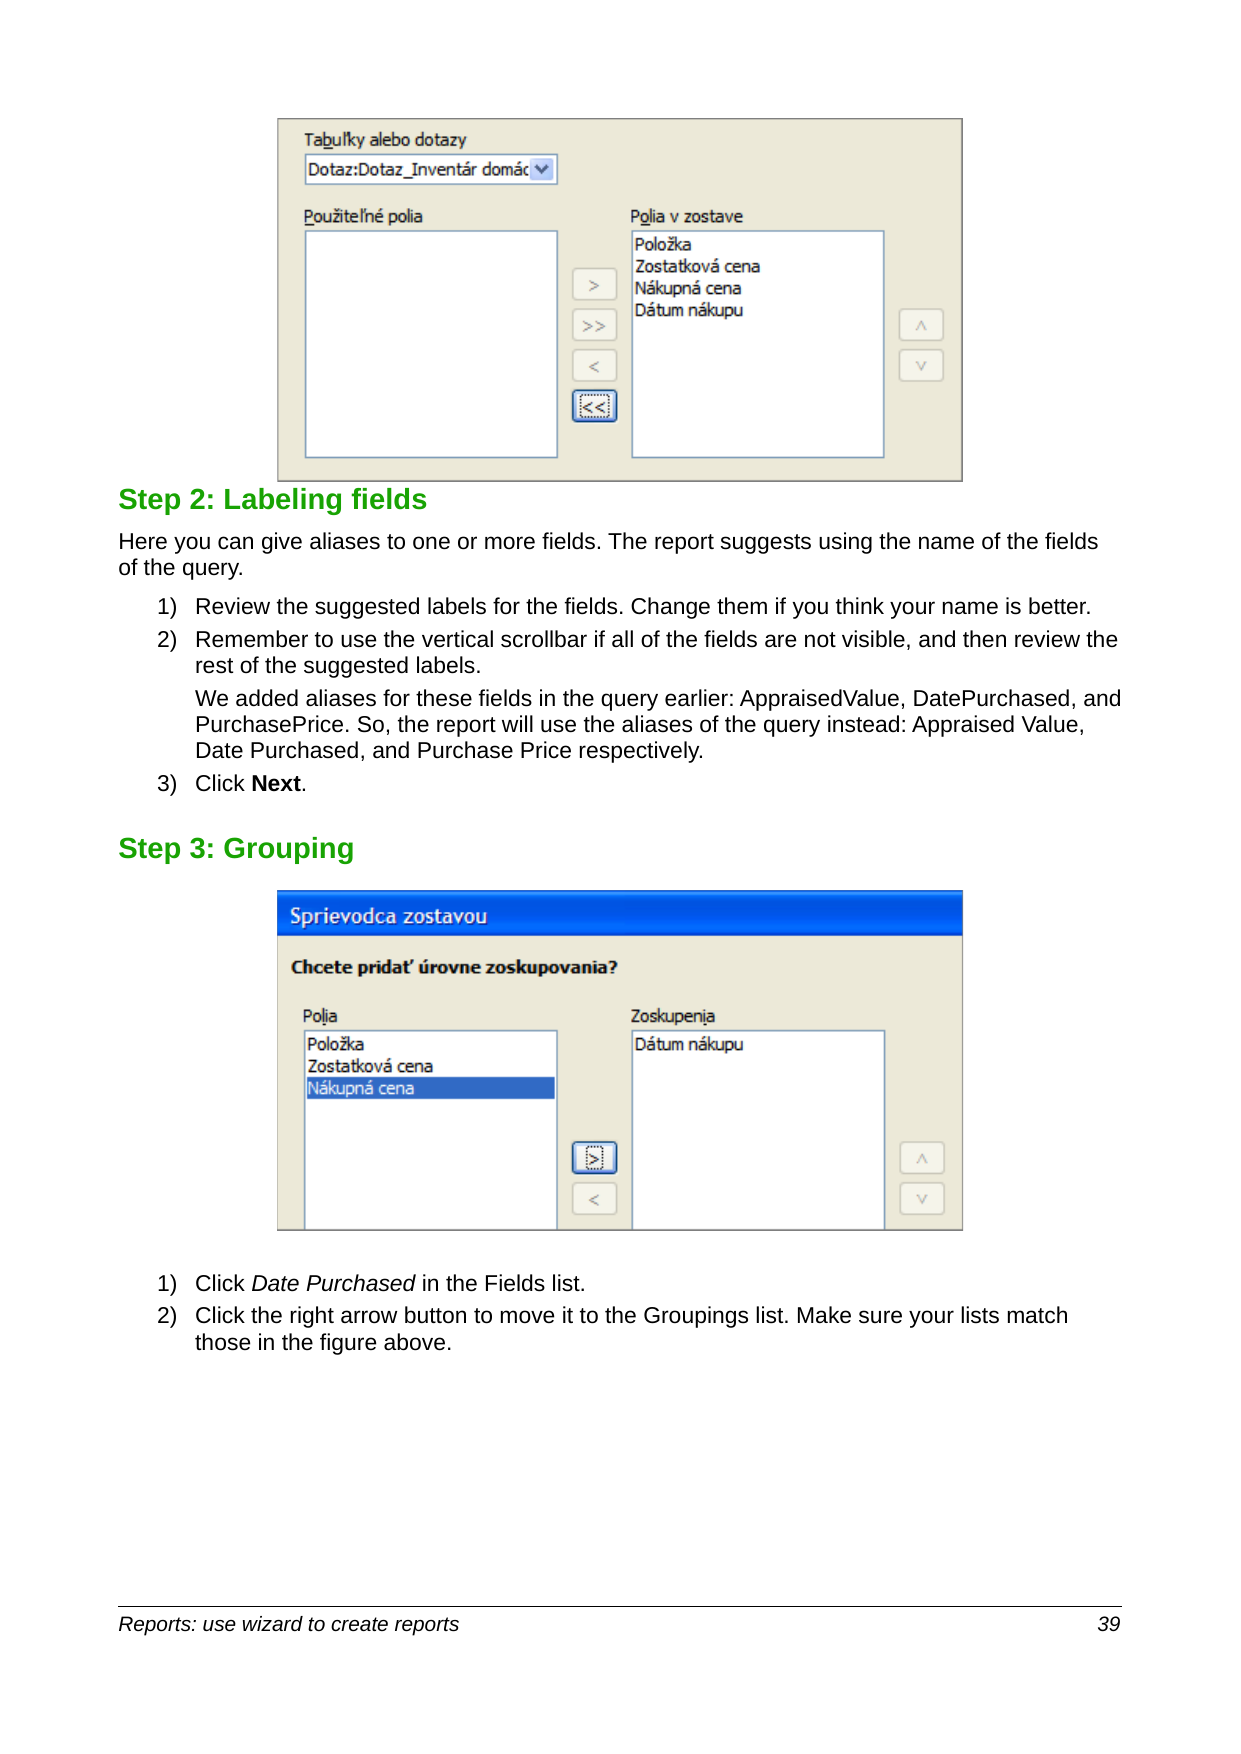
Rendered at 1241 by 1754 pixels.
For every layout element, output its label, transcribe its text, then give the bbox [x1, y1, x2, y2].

picture [277, 118, 963, 482]
text Here you can give aliases to one or more fields. The report suggests using the name of the fields of the query. [118, 528, 1122, 581]
subtitle Step 2: Labeling fields [118, 118, 1122, 515]
list We added aliases for these fields in the query earlier: AppraisedValue, DatePurchased, and PurchasePrice. So, the report will use the aliases of the query instead: Appraised Value, Date Purchased, and Purchase Price respectively. [195, 684, 1122, 764]
list Click Date Purchased in the Fields list. [177, 1269, 1122, 1296]
list Remember to use the vertical scrollbar if all of the fields are not visible, and then review the rest of the suggested labels. [177, 626, 1122, 678]
list Click Next. [177, 769, 1122, 796]
list Click the right arrow button to move it to the Groupings list. Make sure your lists match those in the figure above. [177, 1302, 1122, 1355]
subtitle Step 3: Grouping [118, 831, 1122, 865]
list Review the suggested labels for the fields. Change them if you think your name is better. [177, 593, 1122, 619]
picture [277, 890, 964, 1231]
